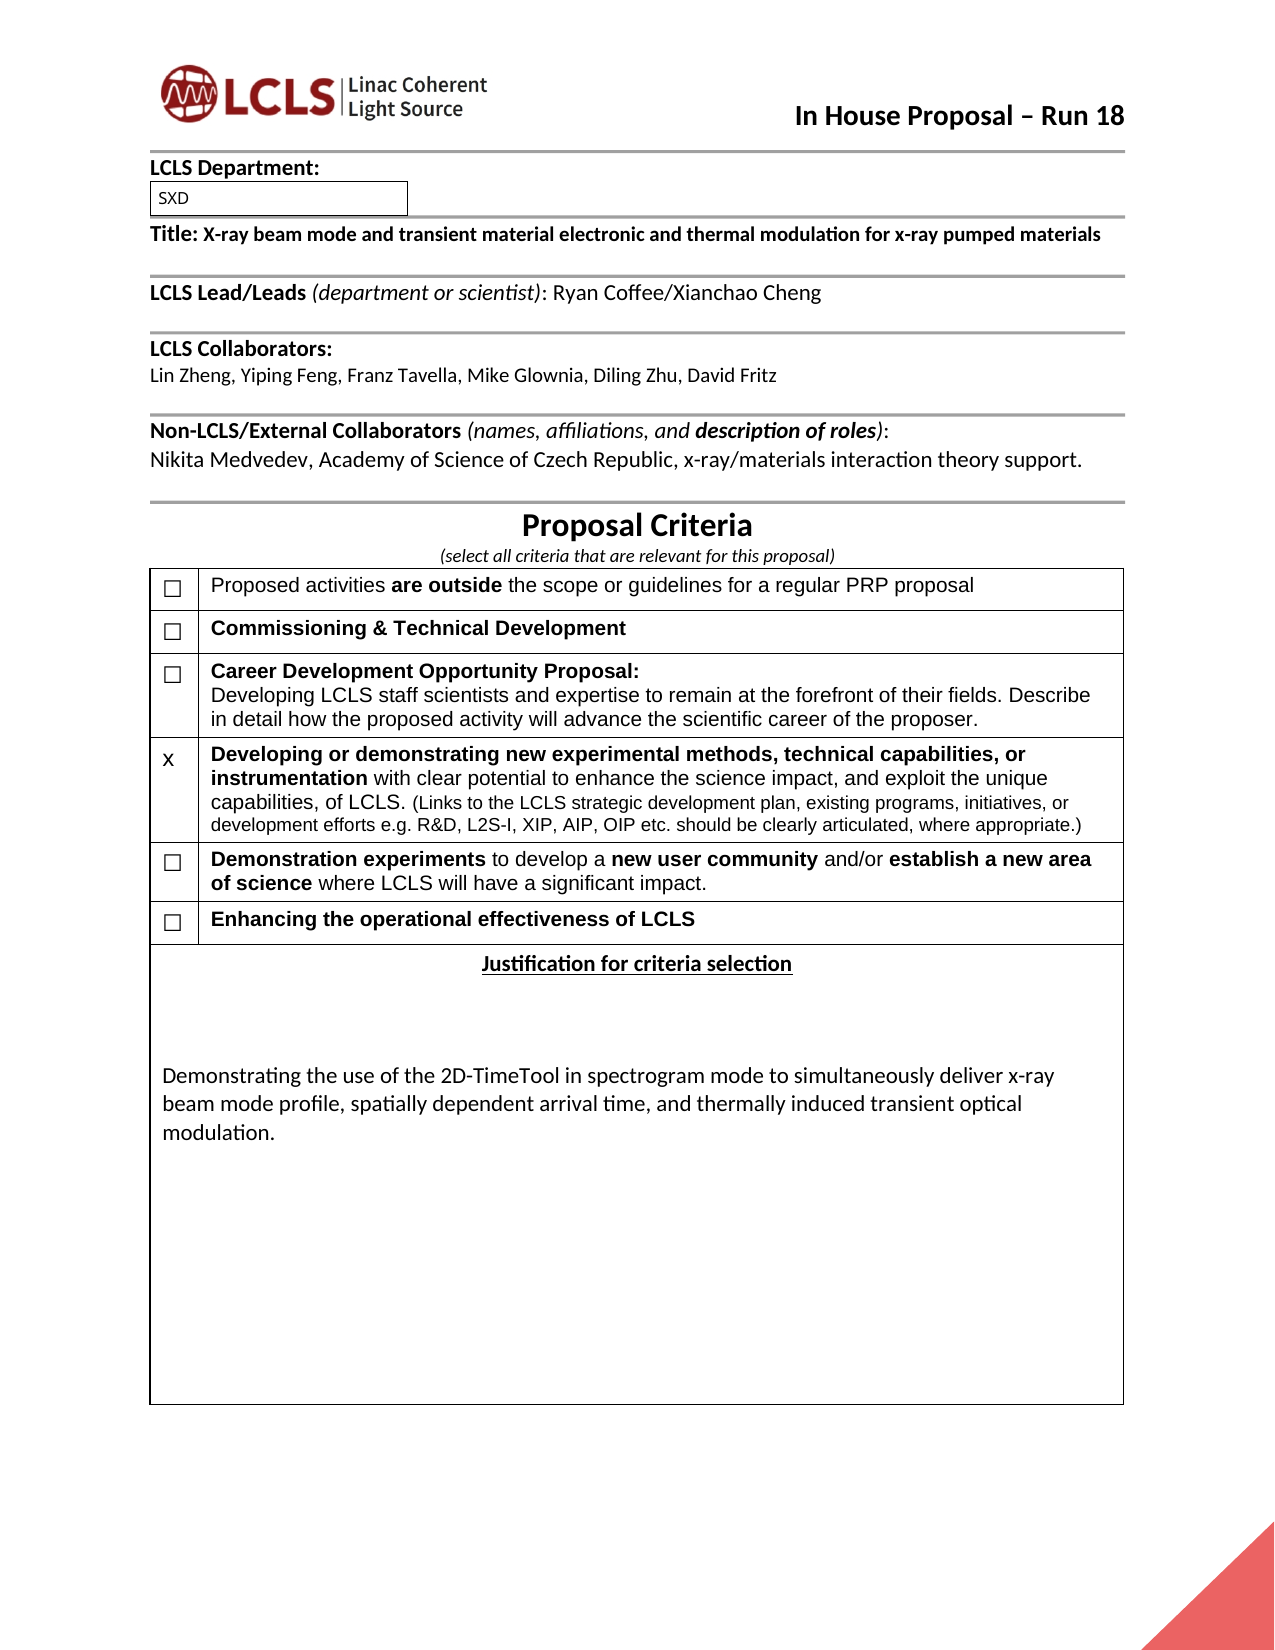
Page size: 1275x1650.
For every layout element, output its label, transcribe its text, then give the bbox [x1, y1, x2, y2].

table_cell Enhancing the operational effectiveness of LCLS [199, 902, 1123, 944]
table_cell ☐ [151, 611, 198, 653]
table_header Proposed activities are outside the scope or guidelines for a regular PRP proposal [199, 569, 1123, 610]
table_cell ☐ [151, 902, 198, 944]
table_cell Demonstration experiments to develop a new user community and/or establish a new area of science where LCLS will have a significant impact. [199, 843, 1123, 901]
table_cell Career Development Opportunity Proposal: Developing LCLS staff scientists and expertise to remain at the forefront of their fields. Describe in detail how the proposed activity will advance the scientific career of the proposer. [199, 654, 1123, 737]
text Proposal Criteria [150, 504, 1125, 545]
table_cell ☐ [151, 654, 198, 737]
table_cell x [151, 738, 198, 842]
text LCLS Department: [150, 154, 1125, 215]
text Nikita Medvedev, Academy of Science of Czech Republic, x-ray/materials interaction theory support. [150, 445, 1125, 473]
text Non-LCLS/External Collaborators (names, affiliations, and description of roles): [150, 417, 1125, 445]
table_cell Justification for criteria selection Demonstrating the use of the 2D-TimeTool in spectrogram mode to simultaneously deliver x-ray beam mode profile, spatially dependent arrival time, and thermally induced transient optical modulation. [151, 945, 1123, 1404]
picture [150, 60, 497, 126]
text Title: X-ray beam mode and transient material electronic and thermal modulation for x-ray pumped materials [150, 219, 1125, 247]
table_header ☐ [151, 569, 198, 610]
table_cell ☐ [151, 843, 198, 901]
text (select all criteria that are relevant for this proposal) [150, 545, 1125, 568]
text LCLS Lead/Leads (department or scientist): Ryan Coffee/Xianchao Cheng [150, 278, 1125, 306]
text LCLS Collaborators: [150, 335, 1125, 363]
text Lin Zheng, Yiping Feng, Franz Tavella, Mike Glownia, Diling Zhu, David Fritz [150, 363, 1125, 388]
table_cell Developing or demonstrating new experimental methods, technical capabilities, or instrumentation with clear potential to enhance the science impact, and exploit the unique capabilities, of LCLS. (Links to the LCLS strategic development plan, existing programs, initiatives, or development efforts e.g. R&D, L2S-I, XIP, AIP, OIP etc. should be clearly articulated, where appropriate.) [199, 738, 1123, 842]
table_cell Commissioning & Technical Development [199, 611, 1123, 653]
